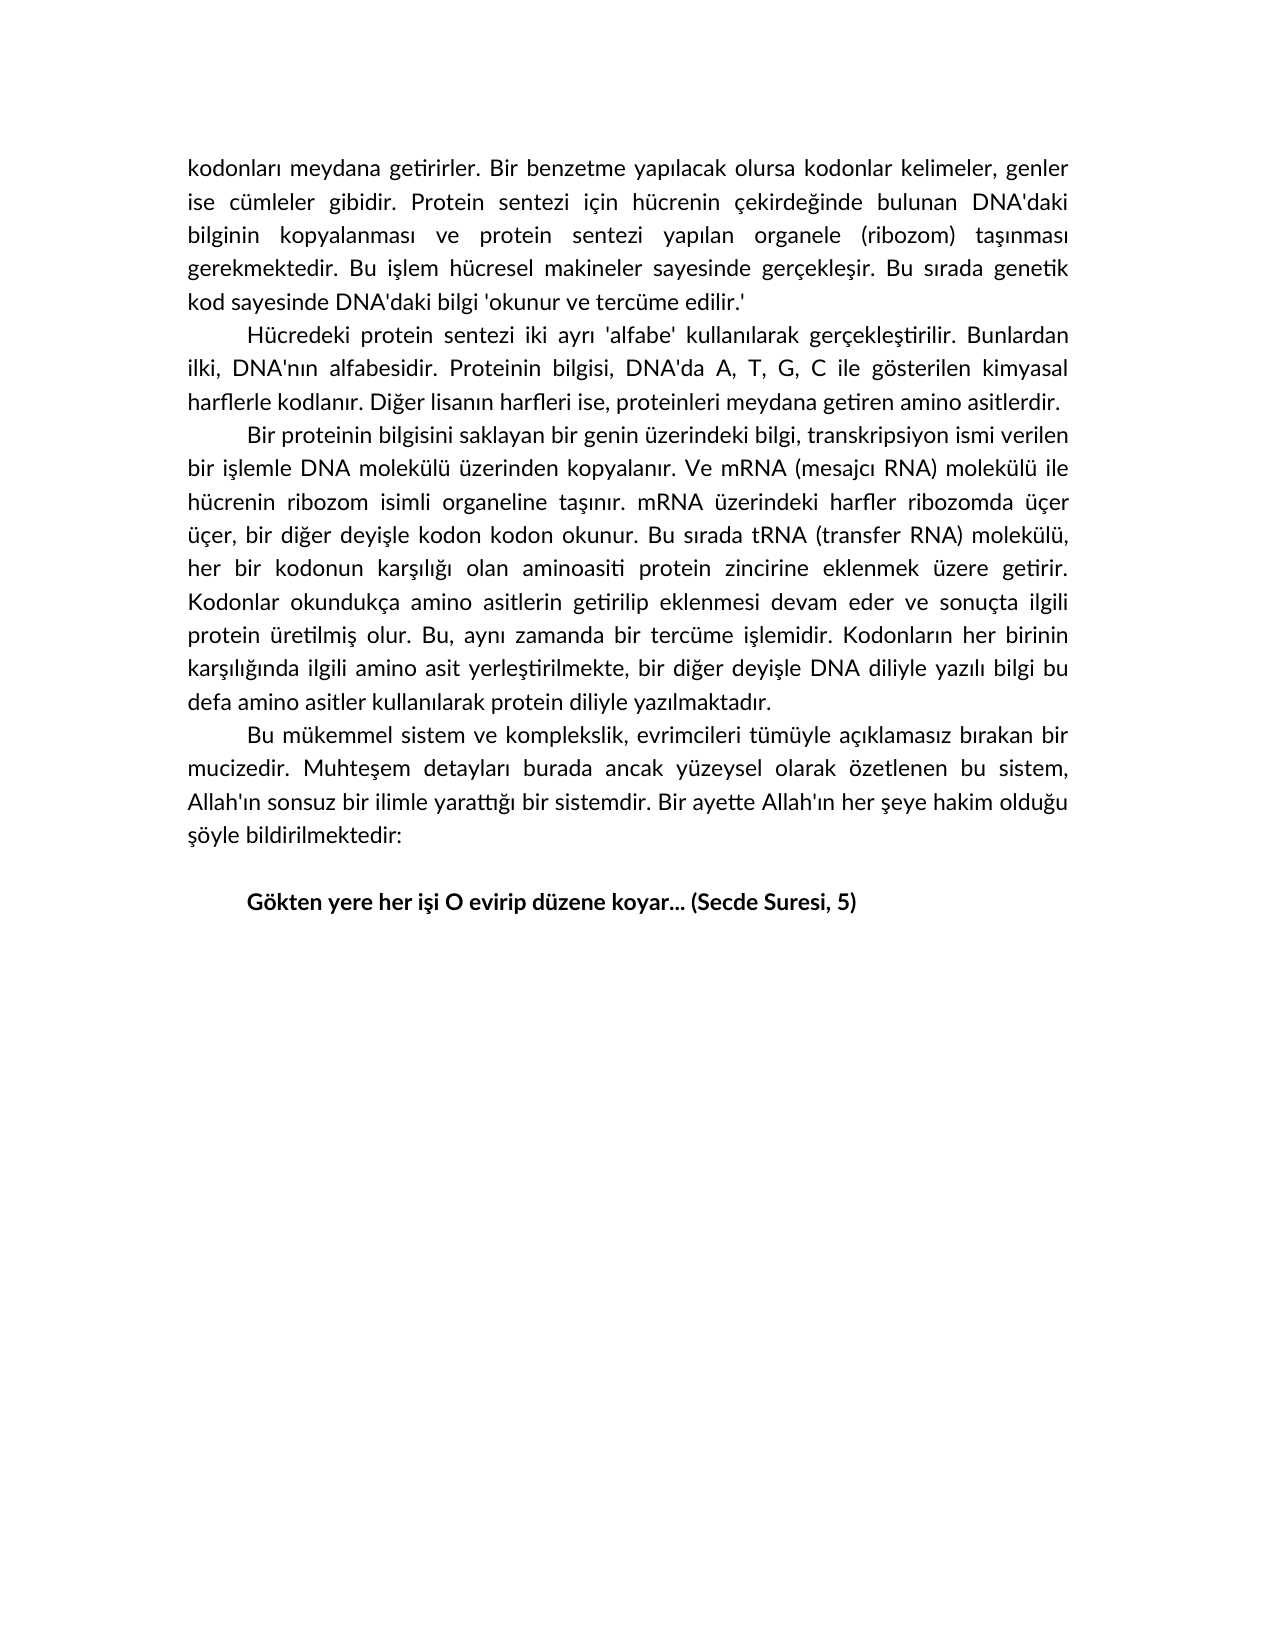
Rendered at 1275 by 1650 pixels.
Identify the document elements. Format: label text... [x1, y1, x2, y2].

text Gökten yere her işi O evirip düzene koyar... (Secde Suresi, 5) [187, 883, 1070, 917]
text Hücredeki protein sentezi iki ayrı 'alfabe' kullanılarak gerçekleştirilir. Bunlardan ilki, DNA'nın alfabesidir. Proteinin bilgisi, DNA'da A, T, G, C ile gösterilen kimyasal harflerle kodlanır. Diğer lisanın harfleri ise, proteinleri meydana getiren amino asitlerdir. [187, 317, 1070, 417]
text Bir proteinin bilgisini saklayan bir genin üzerindeki bilgi, transkripsiyon ismi verilen bir işlemle DNA molekülü üzerinden kopyalanır. Ve mRNA (mesajcı RNA) molekülü ile hücrenin ribozom isimli organeline taşınır. mRNA üzerindeki harfler ribozomda üçer üçer, bir diğer deyişle kodon kodon okunur. Bu sırada tRNA (transfer RNA) molekülü, her bir kodonun karşılığı olan aminoasiti protein zincirine eklenmek üzere getirir. Kodonlar okundukça amino asitlerin getirilip eklenmesi devam eder ve sonuçta ilgili protein üretilmiş olur. Bu, aynı zamanda bir tercüme işlemidir. Kodonların her birinin karşılığında ilgili amino asit yerleştirilmekte, bir diğer deyişle DNA diliyle yazılı bilgi bu defa amino asitler kullanılarak protein diliyle yazılmaktadır. [187, 417, 1070, 717]
text kodonları meydana getirirler. Bir benzetme yapılacak olursa kodonlar kelimeler, genler ise cümleler gibidir. Protein sentezi için hücrenin çekirdeğinde bulunan DNA'daki bilginin kopyalanması ve protein sentezi yapılan organele (ribozom) taşınması gerekmektedir. Bu işlem hücresel makineler sayesinde gerçekleşir. Bu sırada genetik kod sayesinde DNA'daki bilgi 'okunur ve tercüme edilir.' [187, 150, 1070, 317]
text Bu mükemmel sistem ve komplekslik, evrimcileri tümüyle açıklamasız bırakan bir mucizedir. Muhteşem detayları burada ancak yüzeysel olarak özetlenen bu sistem, Allah'ın sonsuz bir ilimle yarattığı bir sistemdir. Bir ayette Allah'ın her şeye hakim olduğu şöyle bildirilmektedir: [187, 717, 1070, 850]
